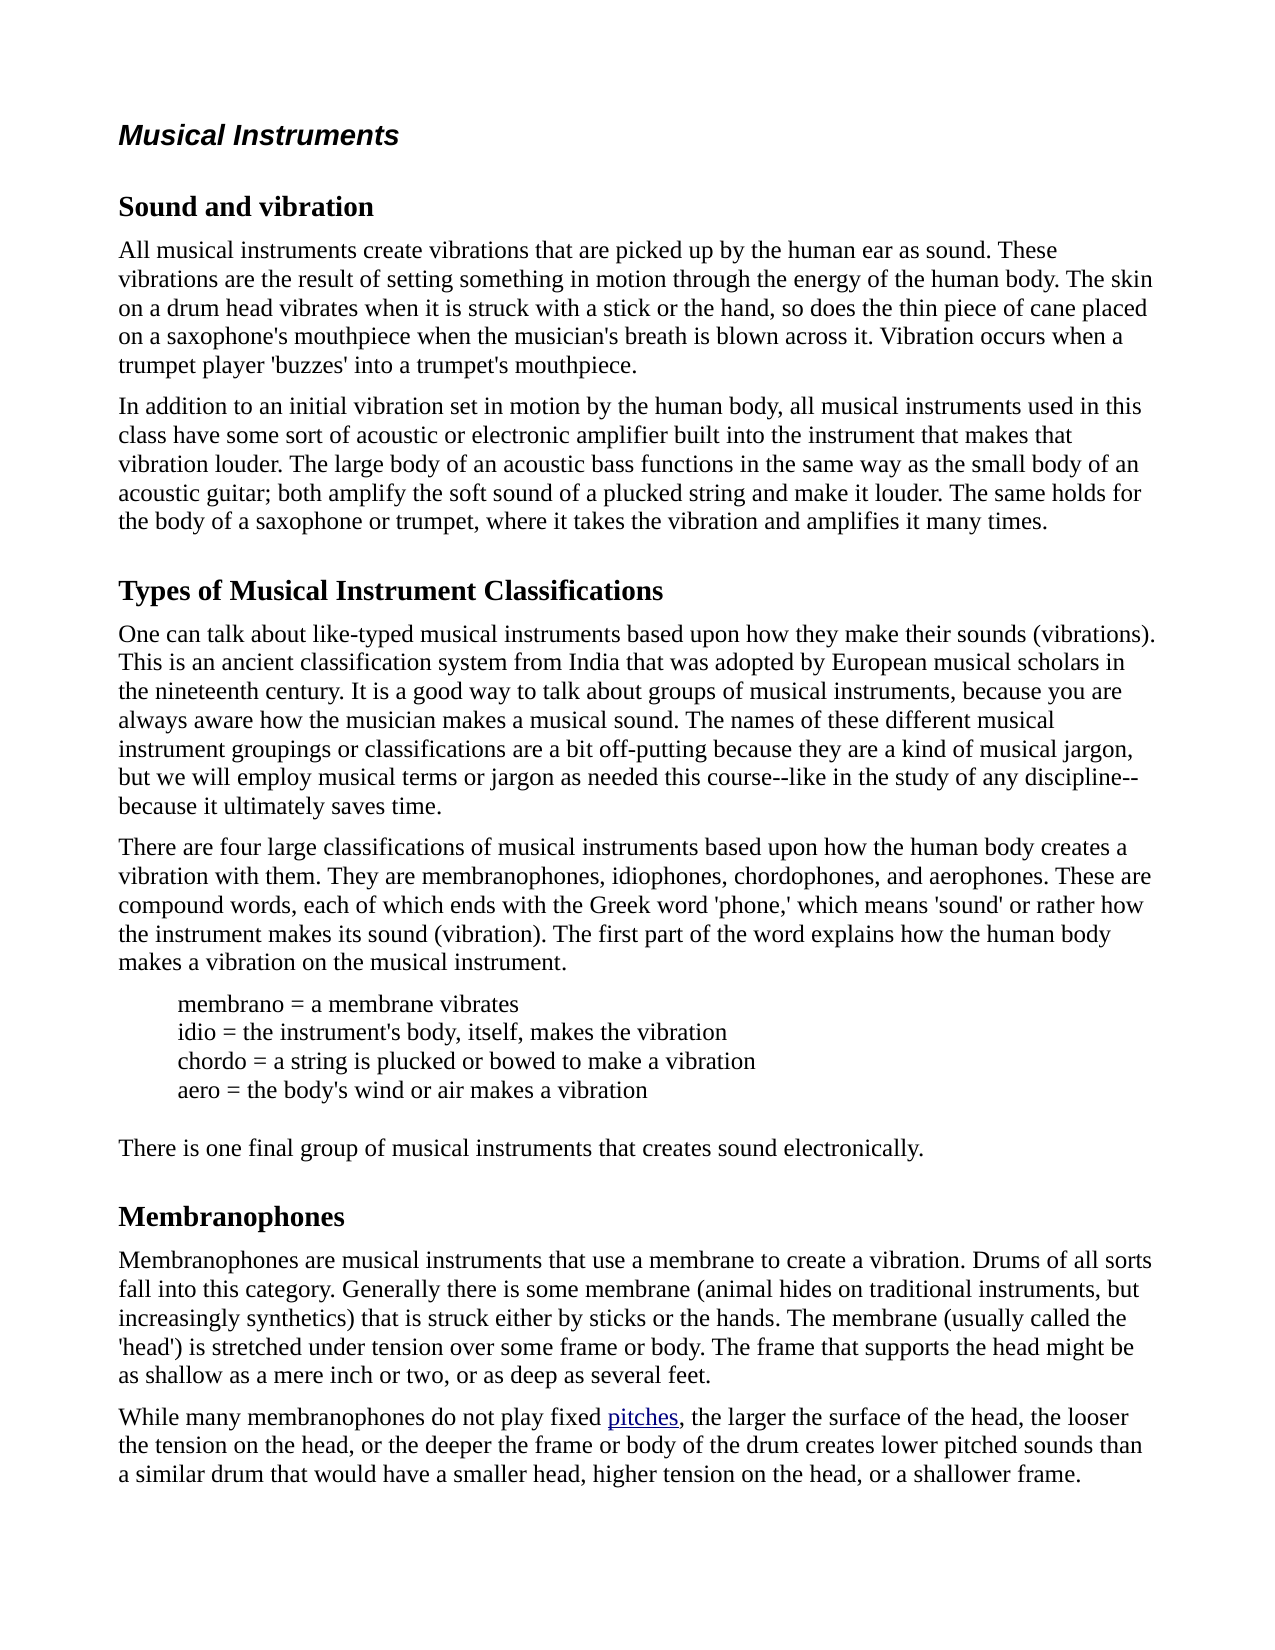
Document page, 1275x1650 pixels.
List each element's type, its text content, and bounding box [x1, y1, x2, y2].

text There is one final group of musical instruments that creates sound electronically. [118, 1133, 1157, 1162]
text Membranophones are musical instruments that use a membrane to create a vibration. Drums of all sorts fall into this category. Generally there is some membrane (animal hides on traditional instruments, but increasingly synthetics) that is struck either by sticks or the hands. The membrane (usually called the 'head') is stretched under tension over some frame or body. The frame that supports the head might be as shallow as a mere inch or two, or as deep as several feet. [118, 1246, 1157, 1389]
text In addition to an initial vibration set in motion by the human body, all musical instruments used in this class have some sort of acoustic or electronic amplifier built into the instrument that makes that vibration louder. The large body of an acoustic bass functions in the same way as the small body of an acoustic guitar; both amplify the soft sound of a plucked string and make it louder. The same holds for the body of a saxophone or trumpet, where it takes the vibration and amplifies it many times. [118, 391, 1157, 535]
text One can talk about like-typed musical instruments based upon how they make their sounds (vibrations). This is an ancient classification system from India that was adopted by European musical scholars in the nineteenth century. It is a good way to talk about groups of musical instruments, because you are always aware how the musician makes a musical sound. The names of these different musical instrument groupings or classifications are a bit off-putting because they are a kind of musical jargon, but we will employ musical terms or jargon as needed this course--like in the study of any discipline--because it ultimately saves time. [118, 619, 1157, 820]
subtitle Sound and vibration [118, 189, 1157, 223]
text There are four large classifications of musical instruments based upon how the human body creates a vibration with them. They are membranophones, idiophones, chordophones, and aerophones. These are compound words, each of which ends with the Greek word 'phone,' which means 'sound' or rather how the instrument makes its sound (vibration). The first part of the word explains how the human body makes a vibration on the musical instrument. [118, 832, 1157, 976]
text All musical instruments create vibrations that are picked up by the human ear as sound. These vibrations are the result of setting something in motion through the energy of the human body. The skin on a drum head vibrates when it is struck with a stick or the hand, so does the thin piece of cane placed on a saxophone's mouthpiece when the musician's breath is blown across it. Vibration occurs when a trumpet player 'buzzes' into a trumpet's mouthpiece. [118, 235, 1157, 379]
text While many membranophones do not play fixed pitches, the larger the surface of the head, the looser the tension on the head, or the deeper the frame or body of the drum creates lower pitched sounds than a similar drum that would have a smaller head, higher tension on the head, or a shallower frame. [118, 1402, 1157, 1488]
subtitle Types of Musical Instrument Classifications [118, 573, 1157, 606]
subtitle Membranophones [118, 1199, 1157, 1233]
text membrano = a membrane vibrates idio = the instrument's body, itself, makes the vibration chordo = a string is plucked or bowed to make a vibration aero = the body's wind or air makes a vibration [177, 989, 1098, 1104]
subtitle Musical Instruments [118, 118, 1157, 152]
